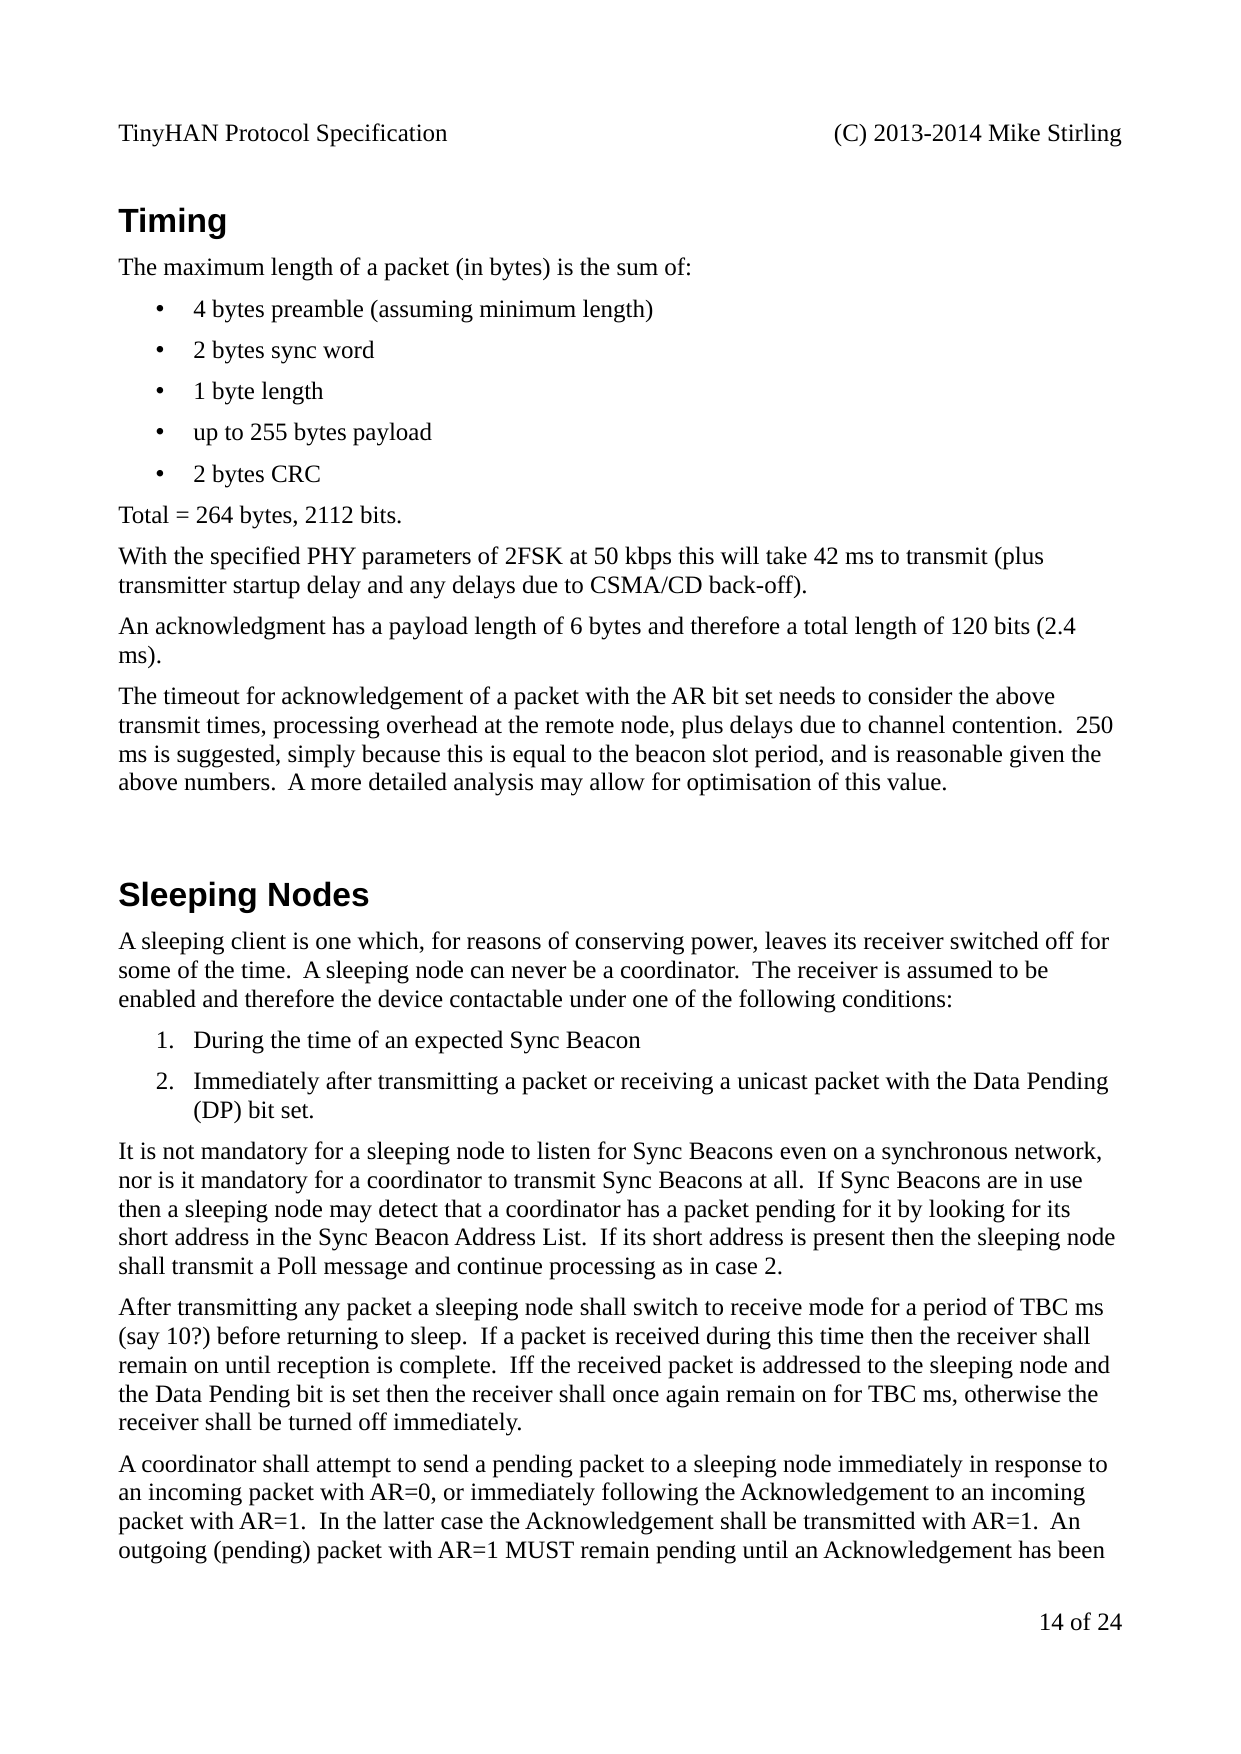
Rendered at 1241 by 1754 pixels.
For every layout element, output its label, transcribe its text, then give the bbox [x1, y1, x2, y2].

list 2 bytes CRC [156, 459, 1122, 487]
list up to 255 bytes payload [156, 417, 1122, 446]
text Total = 264 bytes, 2112 bits. [118, 500, 1122, 529]
text A sleeping client is one which, for reasons of conserving power, leaves its receiver switched off for some of the time. A sleeping node can never be a coordinator. The receiver is assumed to be enabled and therefore the device contactable under one of the following conditions: [118, 926, 1122, 1012]
list During the time of an expected Sync Beacon [156, 1025, 1122, 1054]
list Immediately after transmitting a packet or receiving a unicast packet with the Data Pending (DP) bit set. [156, 1066, 1122, 1124]
subtitle Sleeping Nodes [118, 875, 1122, 914]
text It is not mandatory for a sleeping node to listen for Sync Beacons even on a synchronous network, nor is it mandatory for a coordinator to transmit Sync Beacons at all. If Sync Beacons are in use then a sleeping node may detect that a coordinator has a packet pending for it by looking for its short address in the Sync Beacon Address List. If its short address is present then the sleeping node shall transmit a Poll message and continue processing as in case 2. [118, 1136, 1122, 1280]
text The maximum length of a packet (in bytes) is the sum of: [118, 252, 1122, 281]
list 4 bytes preamble (assuming minimum length) [156, 294, 1122, 322]
text An acknowledgment has a payload length of 6 bytes and therefore a total length of 120 bits (2.4 ms). [118, 611, 1122, 669]
text After transmitting any packet a sleeping node shall switch to receive mode for a period of TBC ms (say 10?) before returning to sleep. If a packet is received during this time then the receiver shall remain on until reception is complete. Iff the received packet is addressed to the sleeping node and the Data Pending bit is set then the receiver shall once again remain on for TBC ms, otherwise the receiver shall be turned off immediately. [118, 1292, 1122, 1436]
text A coordinator shall attempt to send a pending packet to a sleeping node immediately in response to an incoming packet with AR=0, or immediately following the Acknowledgement to an incoming packet with AR=1. In the latter case the Acknowledgement shall be transmitted with AR=1. An outgoing (pending) packet with AR=1 MUST remain pending until an Acknowledgement has been [118, 1449, 1122, 1564]
subtitle Timing [118, 201, 1122, 240]
text With the specified PHY parameters of 2FSK at 50 kbps this will take 42 ms to transmit (plus transmitter startup delay and any delays due to CSMA/CD back-off). [118, 541, 1122, 599]
text The timeout for acknowledgement of a packet with the AR bit set needs to consider the above transmit times, processing overhead at the remote node, plus delays due to channel contention. 250 ms is suggested, simply because this is equal to the beacon slot period, and is reasonable given the above numbers. A more detailed analysis may allow for optimisation of this value. [118, 681, 1122, 796]
list 1 byte length [156, 376, 1122, 405]
list 2 bytes sync word [156, 335, 1122, 364]
